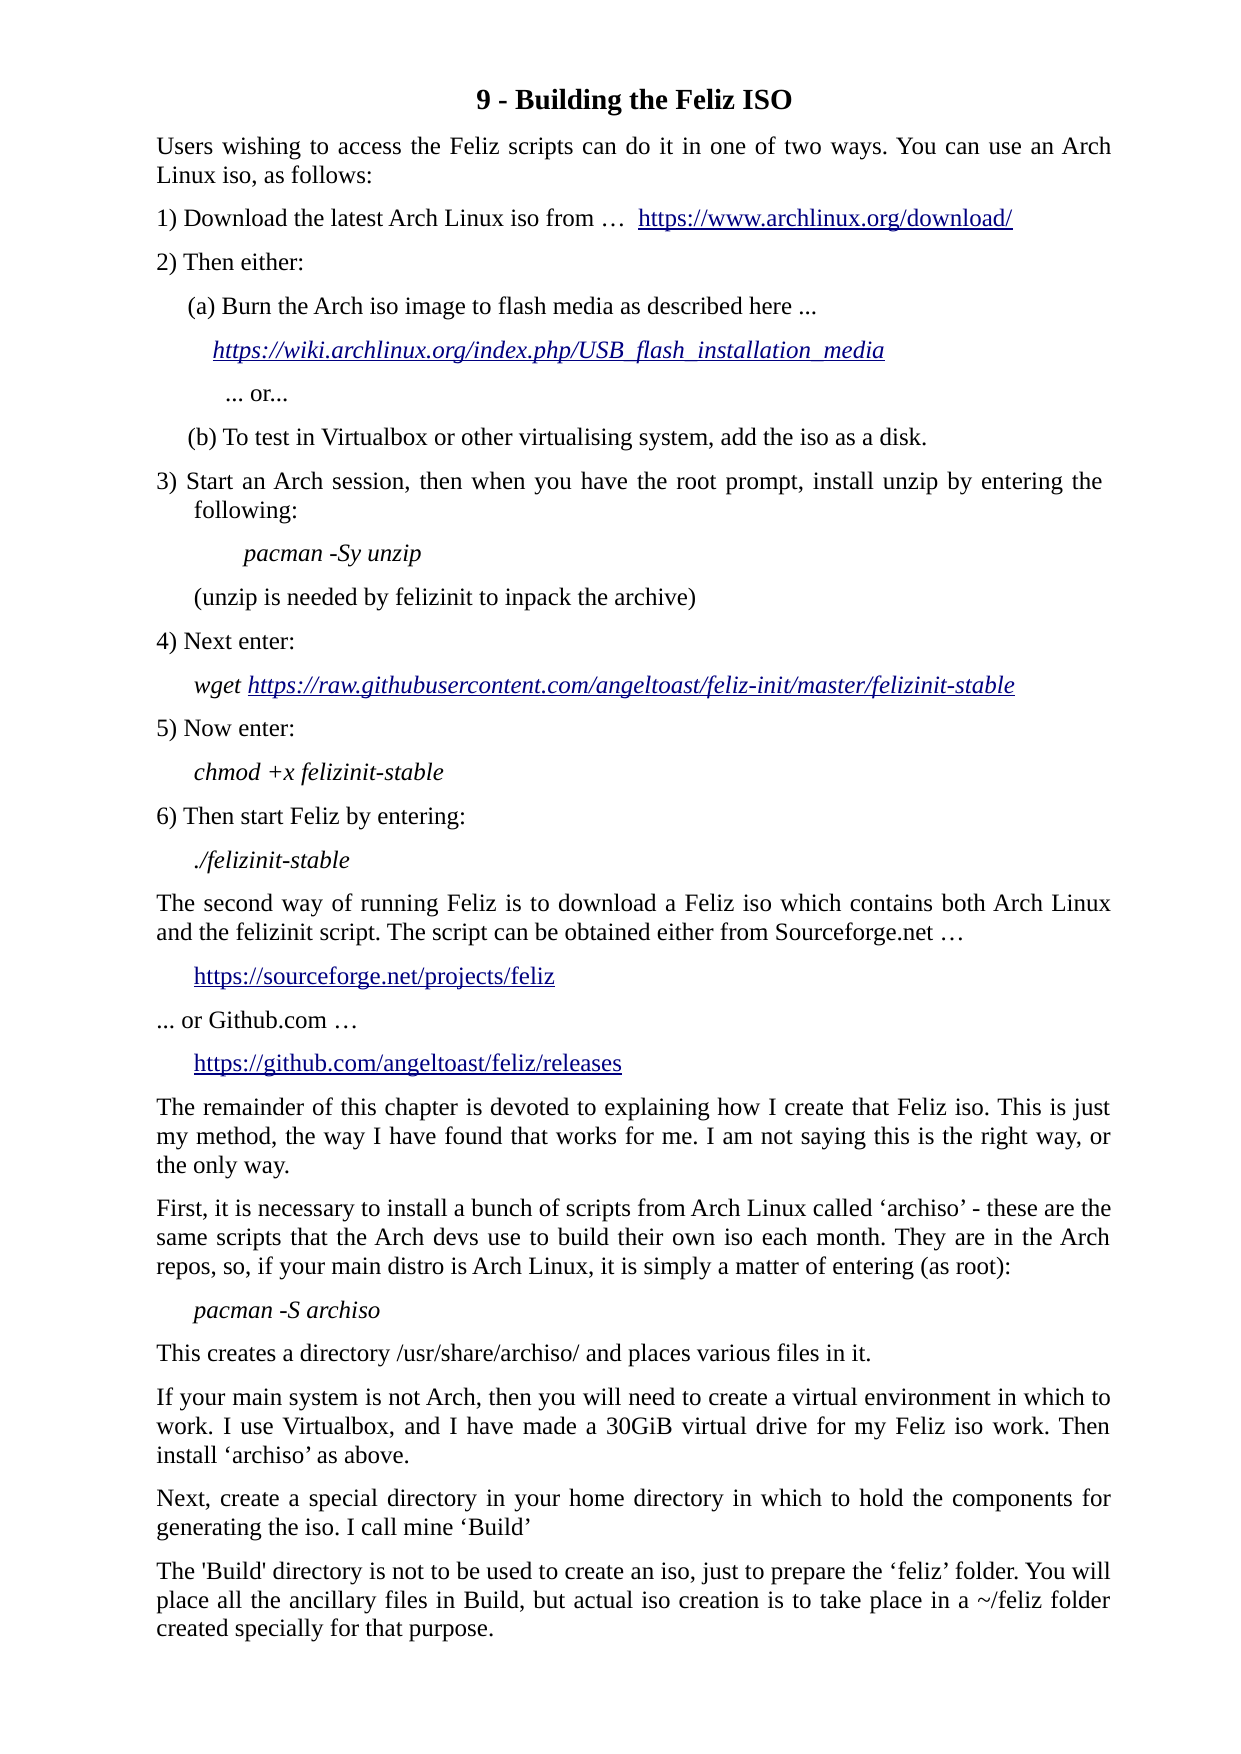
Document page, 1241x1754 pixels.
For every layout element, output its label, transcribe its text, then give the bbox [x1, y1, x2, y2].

text First, it is necessary to install a bunch of scripts from Arch Linux called ‘archiso’ - these are the same scripts that the Arch devs use to build their own iso each month. They are in the Arch repos, so, if your main distro is Arch Linux, it is simply a matter of entering (as root): [156, 1193, 1112, 1280]
text This creates a directory /usr/share/archiso/ and places various files in it. [156, 1338, 1112, 1367]
text (a) Burn the Arch iso image to flash media as described here ... [156, 291, 1112, 320]
text https://wiki.archlinux.org/index.php/USB_flash_installation_media [156, 335, 1112, 363]
text 5) Now enter: [156, 713, 1112, 742]
text 3) Start an Arch session, then when you have the root prompt, install unzip by entering the following: [156, 466, 1112, 523]
text 2) Then either: [156, 247, 1112, 276]
text Users wishing to access the Feliz scripts can do it in one of two ways. You can use an Arch Linux iso, as follows: [156, 131, 1112, 188]
text 6) Then start Feliz by entering: [156, 801, 1112, 830]
text 1) Download the latest Arch Linux iso from … https://www.archlinux.org/download/ [156, 203, 1112, 232]
text pacman -Sy unzip [156, 538, 1112, 567]
text The remainder of this chapter is devoted to explaining how I create that Feliz iso. This is just my method, the way I have found that works for me. I am not saying this is the right way, or the only way. [156, 1092, 1112, 1178]
subtitle 9 - Building the Feliz ISO [156, 82, 1112, 116]
text Next, create a special directory in your home directory in which to hold the components for generating the iso. I call mine ‘Build’ [156, 1483, 1112, 1541]
text The second way of running Feliz is to download a Feliz iso which contains both Arch Linux and the felizinit script. The script can be obtained either from Sourceforge.net … [156, 888, 1112, 946]
text ... or Github.com … [156, 1005, 1112, 1033]
text The 'Build' directory is not to be used to create an iso, just to prepare the ‘feliz’ folder. You will place all the ancillary files in Build, but actual iso creation is to take place in a ~/feliz folder created specially for that purpose. [156, 1556, 1112, 1642]
text If your main system is not Arch, then you will need to create a virtual environment in which to work. I use Virtualbox, and I have made a 30GiB virtual drive for my Feliz iso work. Then install ‘archiso’ as above. [156, 1382, 1112, 1468]
text ... or... [156, 378, 1112, 407]
text https://sourceforge.net/projects/feliz [156, 961, 1112, 990]
text wget https://raw.githubusercontent.com/angeltoast/feliz-init/master/felizinit-stable [156, 670, 1112, 698]
text pacman -S archiso [156, 1295, 1112, 1323]
text 4) Next enter: [156, 626, 1112, 655]
text https://github.com/angeltoast/feliz/releases [156, 1048, 1112, 1077]
text chmod +x felizinit-stable [156, 757, 1112, 786]
text (b) To test in Virtualbox or other virtualising system, add the iso as a disk. [156, 422, 1112, 451]
text (unzip is needed by felizinit to inpack the archive) [156, 582, 1112, 611]
text ./felizinit-stable [156, 845, 1112, 873]
